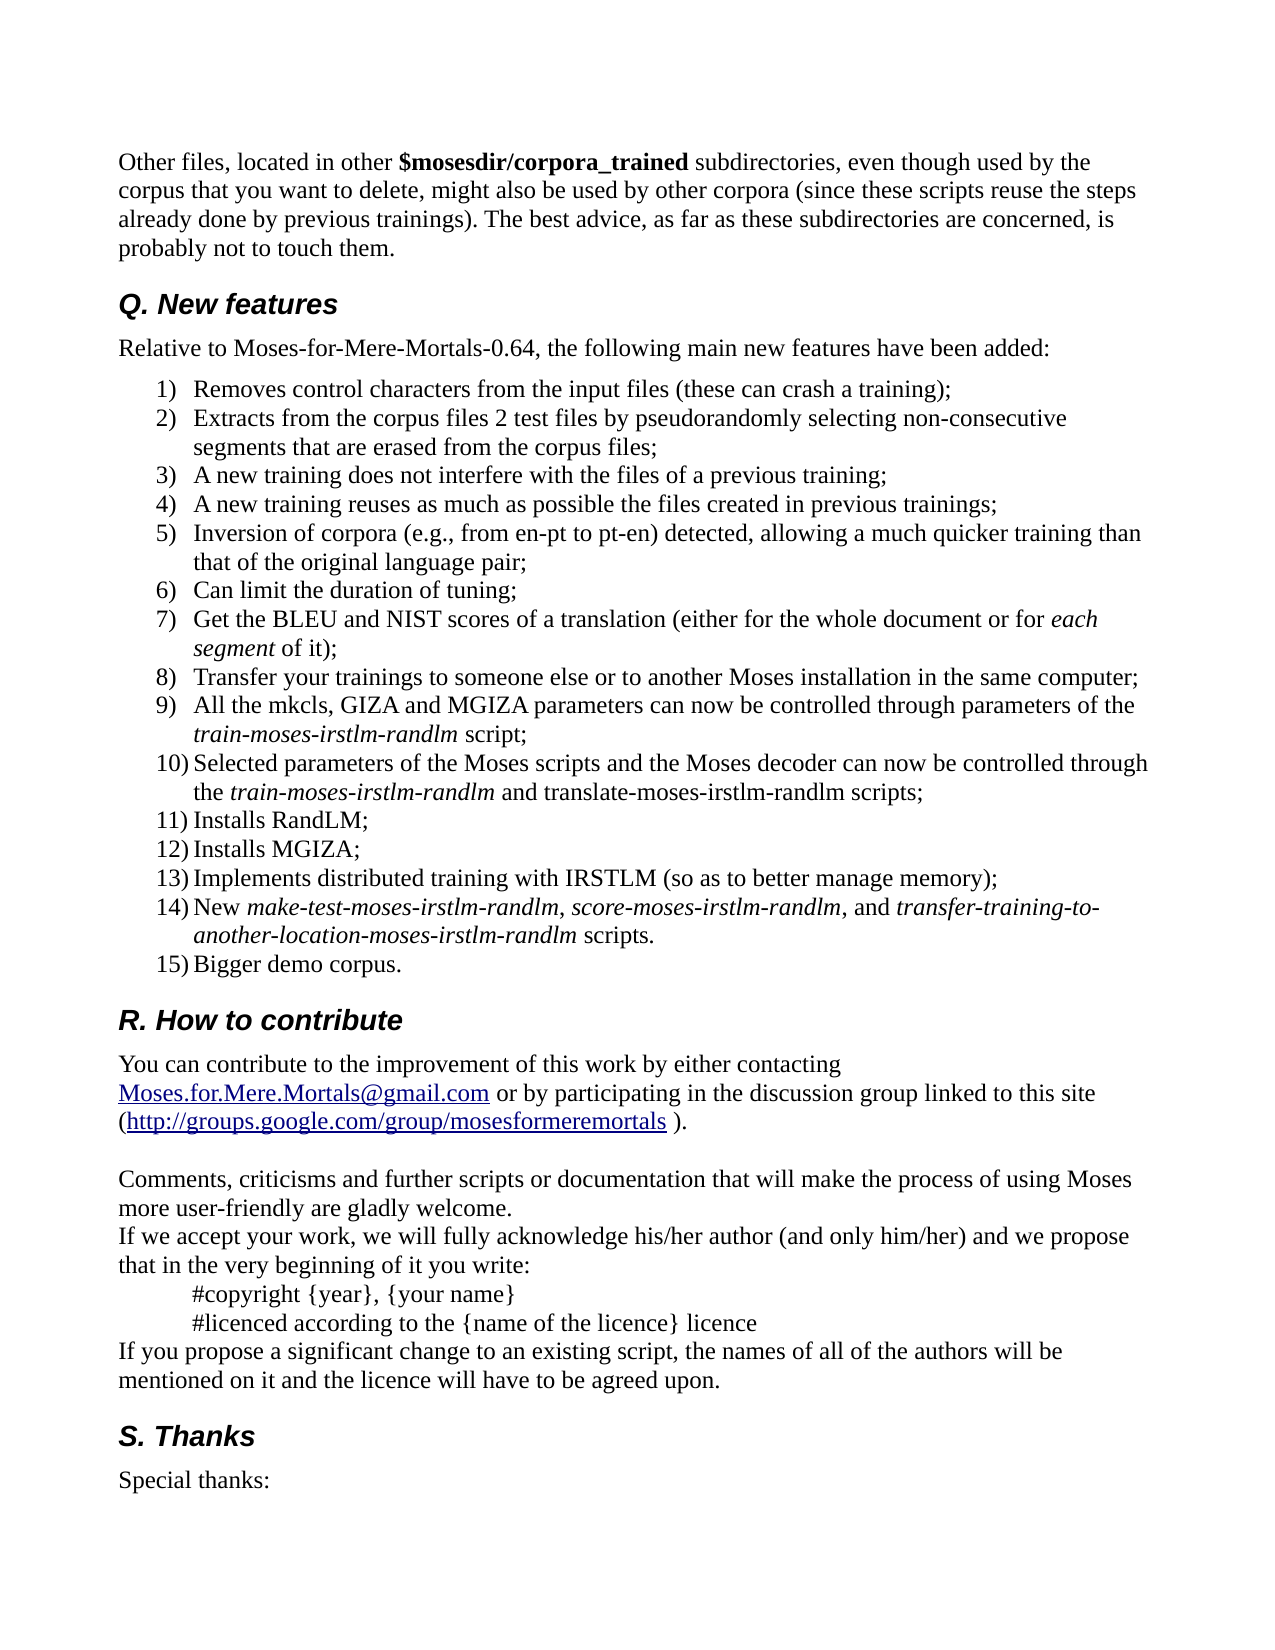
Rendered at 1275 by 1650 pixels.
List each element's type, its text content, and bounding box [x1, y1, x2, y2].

list New make-test-moses-irstlm-randlm, score-moses-irstlm-randlm, and transfer-training-to-another-location-moses-irstlm-randlm scripts. [156, 892, 1157, 949]
list Can limit the duration of tuning; [156, 575, 1157, 604]
list Installs MGIZA; [156, 834, 1157, 863]
subtitle S. Thanks [118, 1419, 1157, 1452]
list Bigger demo corpus. [156, 949, 1157, 978]
text Comments, criticisms and further scripts or documentation that will make the process of using Moses more user-friendly are gladly welcome. [118, 1164, 1157, 1221]
list #licenced according to the {name of the licence} licence [162, 1308, 1157, 1336]
list Inversion of corpora (e.g., from en-pt to pt-en) detected, allowing a much quicker training than that of the original language pair; [156, 518, 1157, 575]
list #copyright {year}, {your name} [162, 1279, 1157, 1308]
text Other files, located in other $mosesdir/corpora_trained subdirectories, even though used by the corpus that you want to delete, might also be used by other corpora (since these scripts reuse the steps already done by previous trainings). The best advice, as far as these subdirectories are concerned, is probably not to touch them. [118, 147, 1157, 262]
list Transfer your trainings to someone else or to another Moses installation in the same computer; [156, 662, 1157, 690]
list Implements distributed training with IRSTLM (so as to better manage memory); [156, 863, 1157, 892]
text You can contribute to the improvement of this work by either contacting Moses.for.Mere.Mortals@gmail.com or by participating in the discussion group linked to this site (http://groups.google.com/group/mosesformeremortals ). [118, 1049, 1157, 1135]
list Removes control characters from the input files (these can crash a training); [156, 374, 1157, 403]
list All the mkcls, GIZA and MGIZA parameters can now be controlled through parameters of the train-moses-irstlm-randlm script; [156, 690, 1157, 748]
list Extracts from the corpus files 2 test files by pseudorandomly selecting non-consecutive segments that are erased from the corpus files; [156, 403, 1157, 460]
list Selected parameters of the Moses scripts and the Moses decoder can now be controlled through the train-moses-irstlm-randlm and translate-moses-irstlm-randlm scripts; [156, 748, 1157, 805]
subtitle R. How to contribute [118, 1003, 1157, 1036]
text If we accept your work, we will fully acknowledge his/her author (and only him/her) and we propose that in the very beginning of it you write: [118, 1221, 1157, 1279]
list Get the BLEU and NIST scores of a translation (either for the whole document or for each segment of it); [156, 604, 1157, 662]
text Relative to Moses-for-Mere-Mortals-0.64, the following main new features have been added: [118, 333, 1157, 362]
list A new training does not interfere with the files of a previous training; [156, 460, 1157, 489]
list Installs RandLM; [156, 805, 1157, 834]
subtitle Q. New features [118, 287, 1157, 320]
text Special thanks: [118, 1465, 1157, 1494]
list A new training reuses as much as possible the files created in previous trainings; [156, 489, 1157, 518]
text If you propose a significant change to an existing script, the names of all of the authors will be mentioned on it and the licence will have to be agreed upon. [118, 1336, 1157, 1394]
